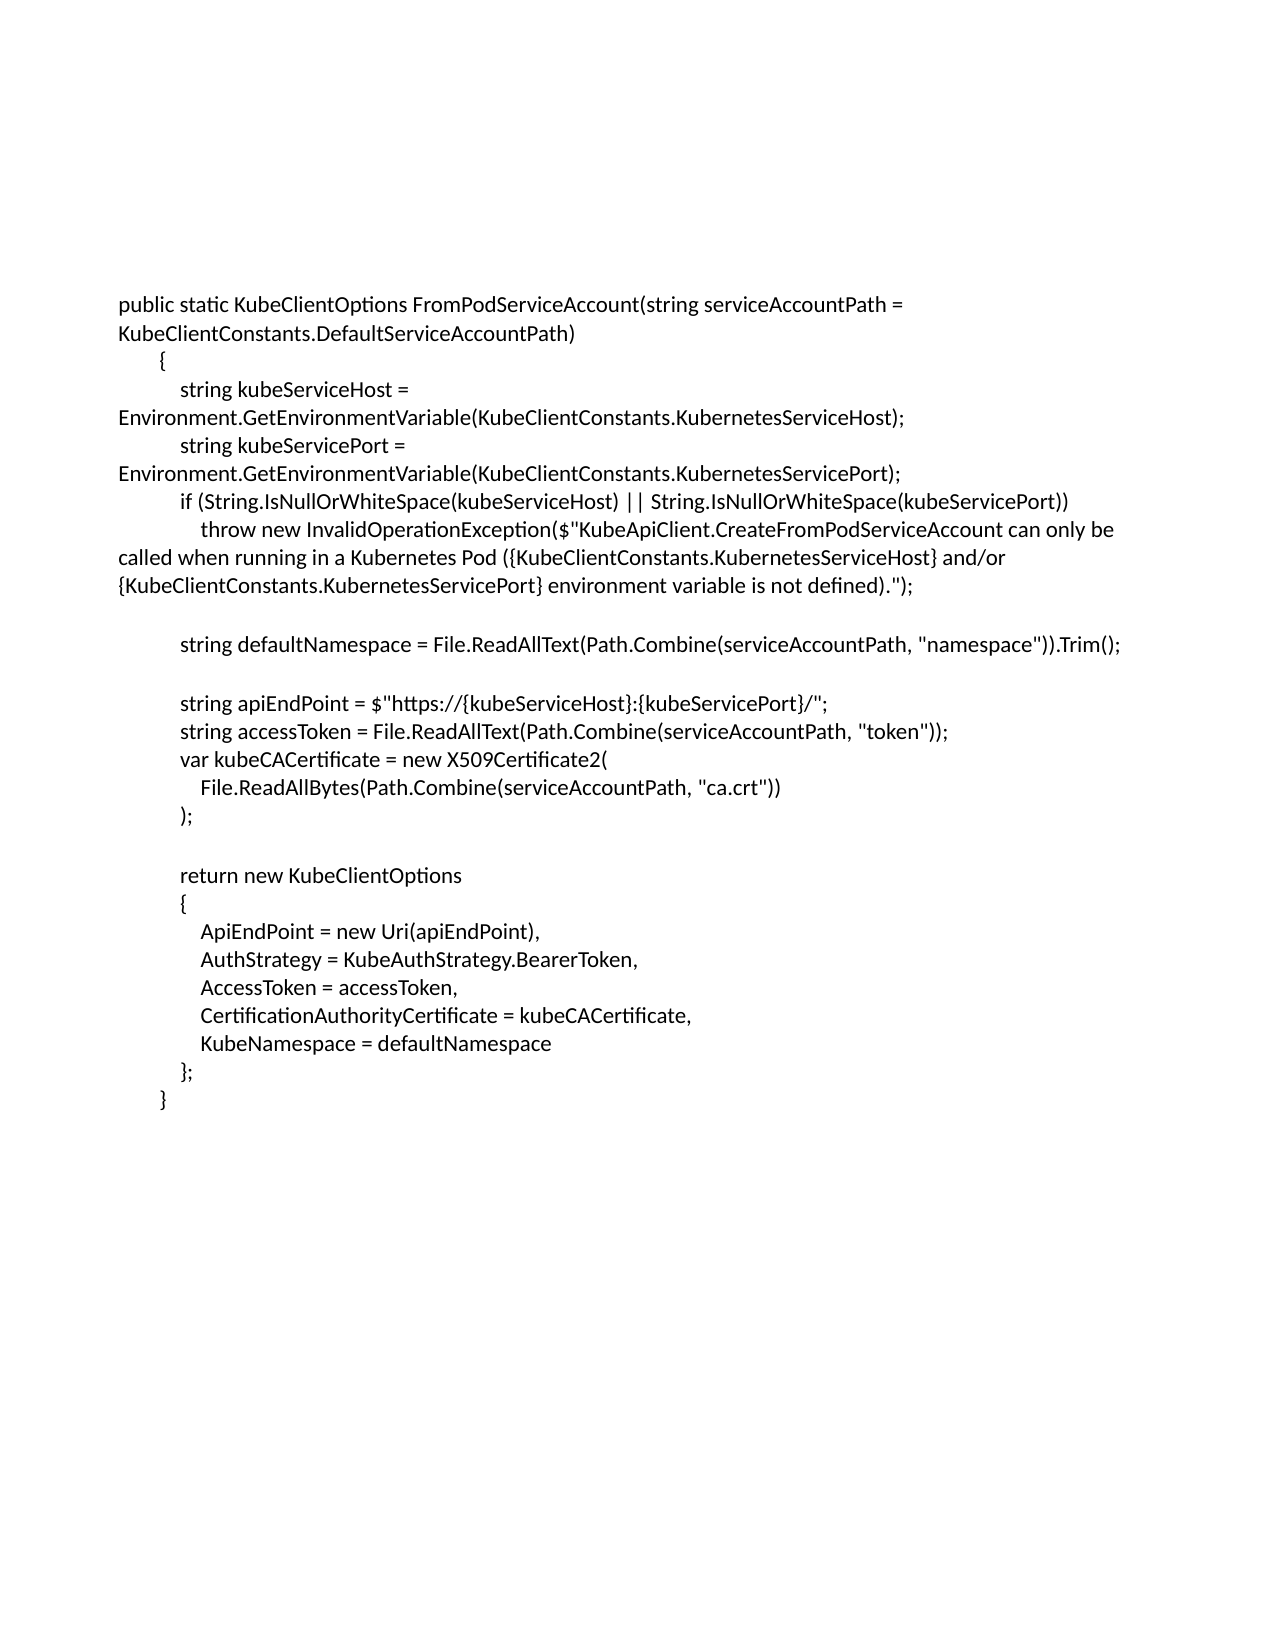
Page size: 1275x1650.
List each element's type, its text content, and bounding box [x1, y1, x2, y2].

text ); [118, 801, 1157, 829]
text public static KubeClientOptions FromPodServiceAccount(string serviceAccountPath = KubeClientConstants.DefaultServiceAccountPath) [118, 291, 1157, 347]
text string accessToken = File.ReadAllText(Path.Combine(serviceAccountPath, "token")); [118, 717, 1157, 745]
text string defaultNamespace = File.ReadAllText(Path.Combine(serviceAccountPath, "namespace")).Trim(); [118, 630, 1157, 658]
text CertificationAuthorityCertificate = kubeCACertificate, [118, 1001, 1157, 1029]
text { [118, 889, 1157, 917]
text AccessToken = accessToken, [118, 973, 1157, 1001]
text File.ReadAllBytes(Path.Combine(serviceAccountPath, "ca.crt")) [118, 773, 1157, 801]
text { [118, 347, 1157, 375]
text string kubeServicePort = Environment.GetEnvironmentVariable(KubeClientConstants.KubernetesServicePort); [118, 431, 1157, 487]
text ApiEndPoint = new Uri(apiEndPoint), [118, 917, 1157, 945]
text string kubeServiceHost = Environment.GetEnvironmentVariable(KubeClientConstants.KubernetesServiceHost); [118, 375, 1157, 431]
text string apiEndPoint = $"https://{kubeServiceHost}:{kubeServicePort}/"; [118, 689, 1157, 717]
text if (String.IsNullOrWhiteSpace(kubeServiceHost) || String.IsNullOrWhiteSpace(kubeServicePort)) [118, 487, 1157, 515]
text var kubeCACertificate = new X509Certificate2( [118, 745, 1157, 773]
text }; [118, 1057, 1157, 1085]
text KubeNamespace = defaultNamespace [118, 1029, 1157, 1057]
text throw new InvalidOperationException($"KubeApiClient.CreateFromPodServiceAccount can only be called when running in a Kubernetes Pod ({KubeClientConstants.KubernetesServiceHost} and/or {KubeClientConstants.KubernetesServicePort} environment variable is not defined)."); [118, 515, 1157, 599]
text } [118, 1085, 1157, 1113]
text AuthStrategy = KubeAuthStrategy.BearerToken, [118, 945, 1157, 973]
text return new KubeClientOptions [118, 861, 1157, 889]
